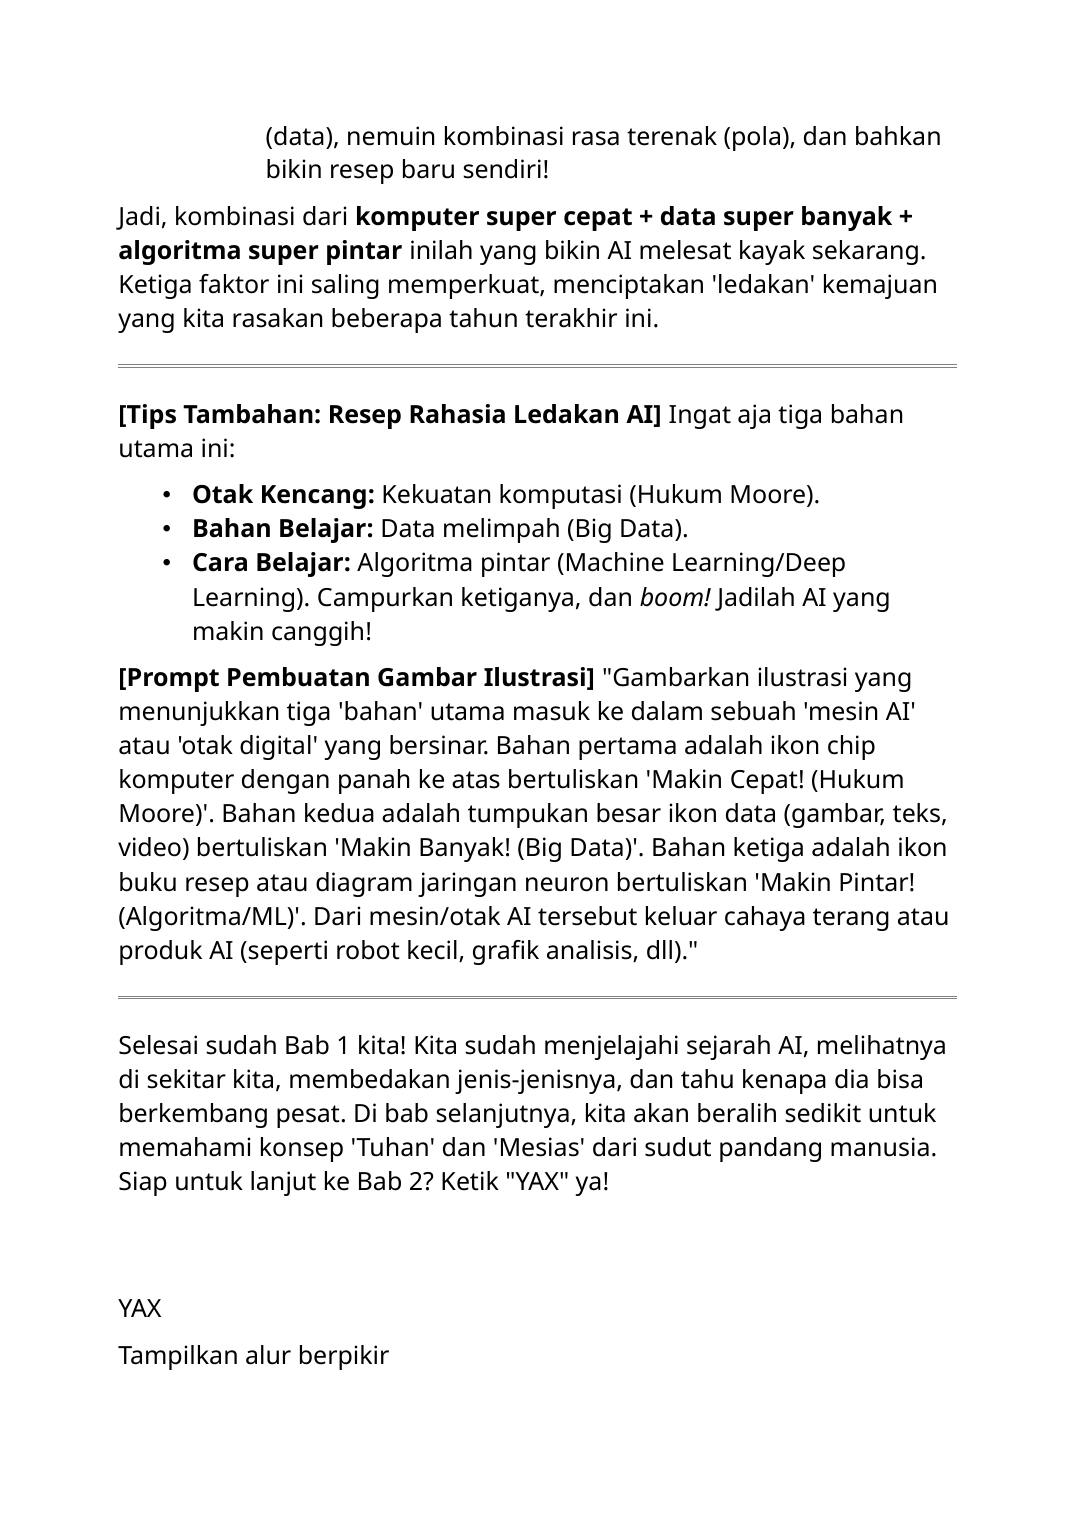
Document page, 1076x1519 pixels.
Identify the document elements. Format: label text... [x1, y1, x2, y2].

list Otak Kencang: Kekuatan komputasi (Hukum Moore). [162, 477, 957, 511]
text Tampilkan alur berpikir [118, 1338, 957, 1372]
text Jadi, kombinasi dari komputer super cepat + data super banyak + algoritma super pintar inilah yang bikin AI melesat kayak sekarang. Ketiga faktor ini saling memperkuat, menciptakan 'ledakan' kemajuan yang kita rasakan beberapa tahun terakhir ini. [118, 199, 957, 335]
list Cara Belajar: Algoritma pintar (Machine Learning/Deep Learning). Campurkan ketiganya, dan boom! Jadilah AI yang makin canggih! [162, 545, 957, 647]
list (data), nemuin kombinasi rasa terenak (pola), dan bahkan bikin resep baru sendiri! [236, 118, 957, 186]
list Bahan Belajar: Data melimpah (Big Data). [162, 511, 957, 545]
text Selesai sudah Bab 1 kita! Kita sudah menjelajahi sejarah AI, melihatnya di sekitar kita, membedakan jenis-jenisnya, dan tahu kenapa dia bisa berkembang pesat. Di bab selanjutnya, kita akan beralih sedikit untuk memahami konsep 'Tuhan' dan 'Mesias' dari sudut pandang manusia. Siap untuk lanjut ke Bab 2? Ketik "YAX" ya! [118, 1028, 957, 1198]
text [Prompt Pembuatan Gambar Ilustrasi] "Gambarkan ilustrasi yang menunjukkan tiga 'bahan' utama masuk ke dalam sebuah 'mesin AI' atau 'otak digital' yang bersinar. Bahan pertama adalah ikon chip komputer dengan panah ke atas bertuliskan 'Makin Cepat! (Hukum Moore)'. Bahan kedua adalah tumpukan besar ikon data (gambar, teks, video) bertuliskan 'Makin Banyak! (Big Data)'. Bahan ketiga adalah ikon buku resep atau diagram jaringan neuron bertuliskan 'Makin Pintar! (Algoritma/ML)'. Dari mesin/otak AI tersebut keluar cahaya terang atau produk AI (seperti robot kecil, grafik analisis, dll)." [118, 660, 957, 966]
text [Tips Tambahan: Resep Rahasia Ledakan AI] Ingat aja tiga bahan utama ini: [118, 396, 957, 464]
text YAX [118, 1291, 957, 1325]
